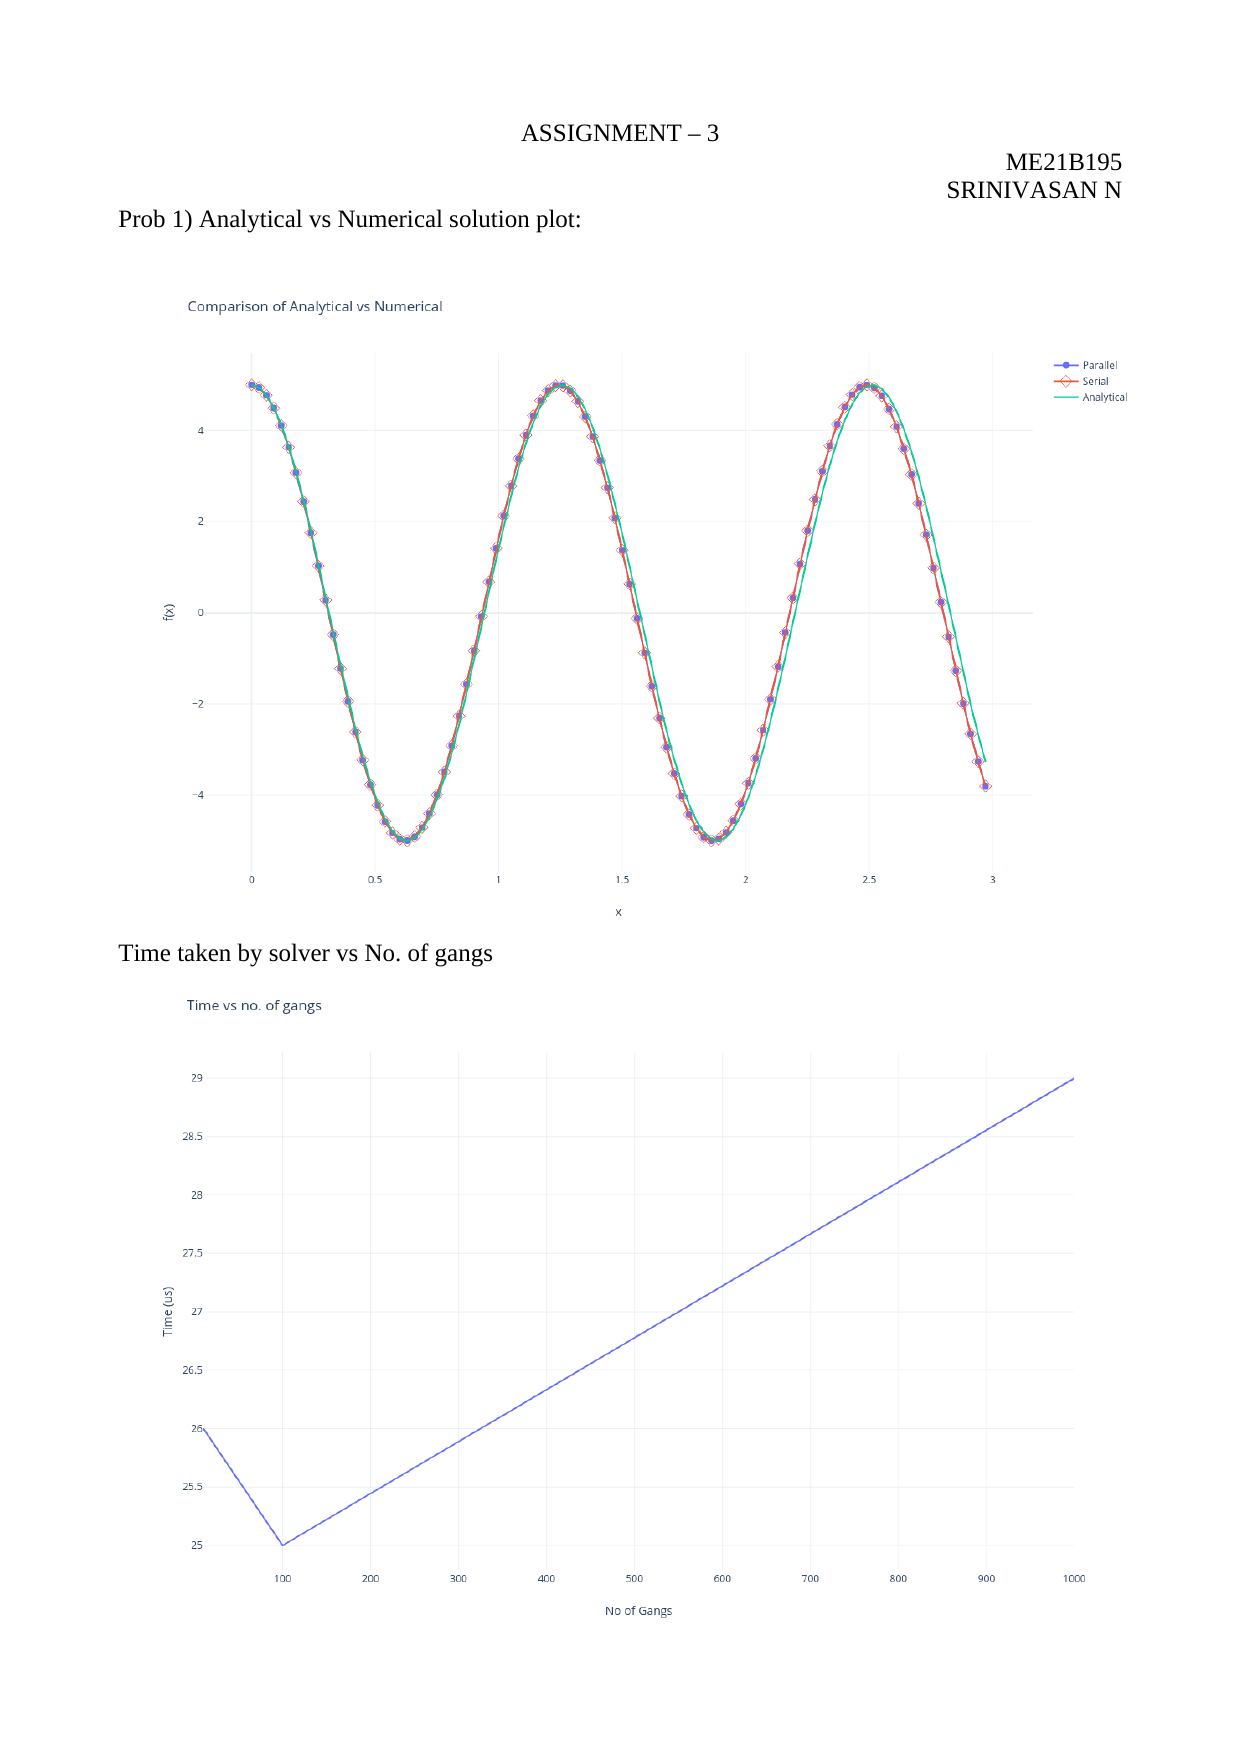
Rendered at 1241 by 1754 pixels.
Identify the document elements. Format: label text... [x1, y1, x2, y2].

picture [136, 968, 1141, 1638]
text Prob 1) Analytical vs Numerical solution plot: [118, 204, 1122, 233]
text ASSIGNMENT – 3 [118, 118, 1122, 147]
text Time taken by solver vs No. of gangs [118, 262, 1122, 967]
text SRINIVASAN N [118, 176, 1122, 204]
picture [137, 269, 1142, 939]
text ME21B195 [118, 147, 1122, 176]
